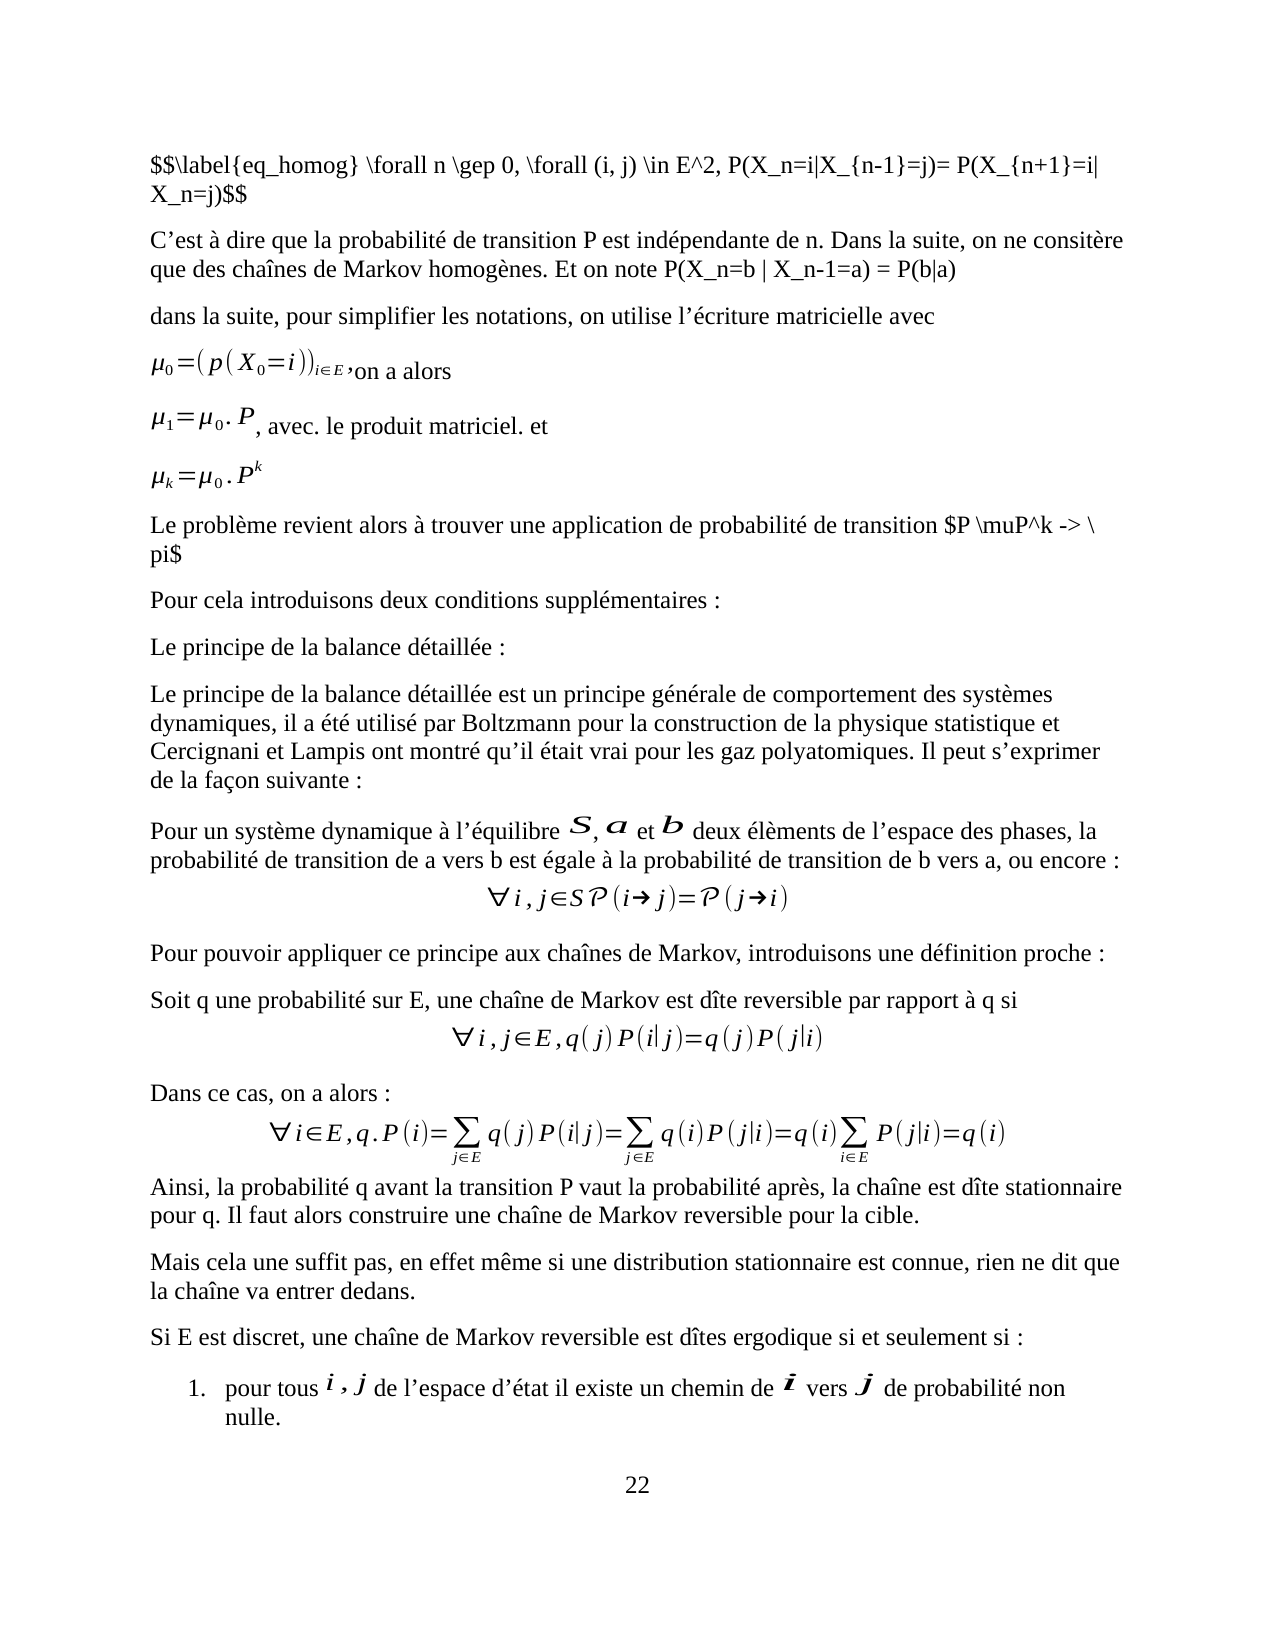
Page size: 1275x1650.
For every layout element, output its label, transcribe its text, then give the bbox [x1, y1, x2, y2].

text on a alors [150, 347, 1125, 385]
text , avec. le produit matriciel. et [150, 403, 1125, 439]
text $$\label{eq_homog} \forall n \gep 0, \forall (i, j) \in E^2, P(X_n=i|X_{n-1}=j)= P(X_{n+1}=i|X_n=j)$$ [150, 150, 1125, 207]
text Le problème revient alors à trouver une application de probabilité de transition $P \muP^k -> \pi$ [150, 510, 1125, 568]
text Ainsi, la probabilité q avant la transition P vaut la probabilité après, la chaîne est dîte stationnaire pour q. Il faut alors construire une chaîne de Markov reversible pour la cible. [150, 1172, 1125, 1229]
list pour tous de l’espace d’état il existe un chemin de vers de probabilité non nulle. [187, 1369, 1125, 1431]
text Mais cela une suffit pas, en effet même si une distribution stationnaire est connue, rien ne dit que la chaîne va entrer dedans. [150, 1247, 1125, 1304]
text C’est à dire que la probabilité de transition P est indépendante de n. Dans la suite, on ne consitère que des chaînes de Markov homogènes. Et on note P(X_n=b | X_n-1=a) = P(b|a) [150, 225, 1125, 283]
text Si E est discret, une chaîne de Markov reversible est dîtes ergodique si et seulement si : [150, 1322, 1125, 1351]
text Soit q une probabilité sur E, une chaîne de Markov est dîte reversible par rapport à q si [150, 985, 1125, 1014]
text Pour pouvoir appliquer ce principe aux chaînes de Markov, introduisons une définition proche : [150, 938, 1125, 967]
text Dans ce cas, on a alors : [150, 1078, 1125, 1107]
text Pour un système dynamique à l’équilibre , et deux élèments de l’espace des phases, la probabilité de transition de a vers b est égale à la probabilité de transition de b vers a, ou encore : [150, 812, 1125, 874]
text Le principe de la balance détaillée : [150, 632, 1125, 661]
text Le principe de la balance détaillée est un principe générale de comportement des systèmes dynamiques, il a été utilisé par Boltzmann pour la construction de la physique statistique et Cercignani et Lampis ont montré qu’il était vrai pour les gaz polyatomiques. Il peut s’exprimer de la façon suivante : [150, 679, 1125, 794]
text Pour cela introduisons deux conditions supplémentaires : [150, 586, 1125, 614]
text dans la suite, pour simplifier les notations, on utilise l’écriture matricielle avec [150, 301, 1125, 329]
